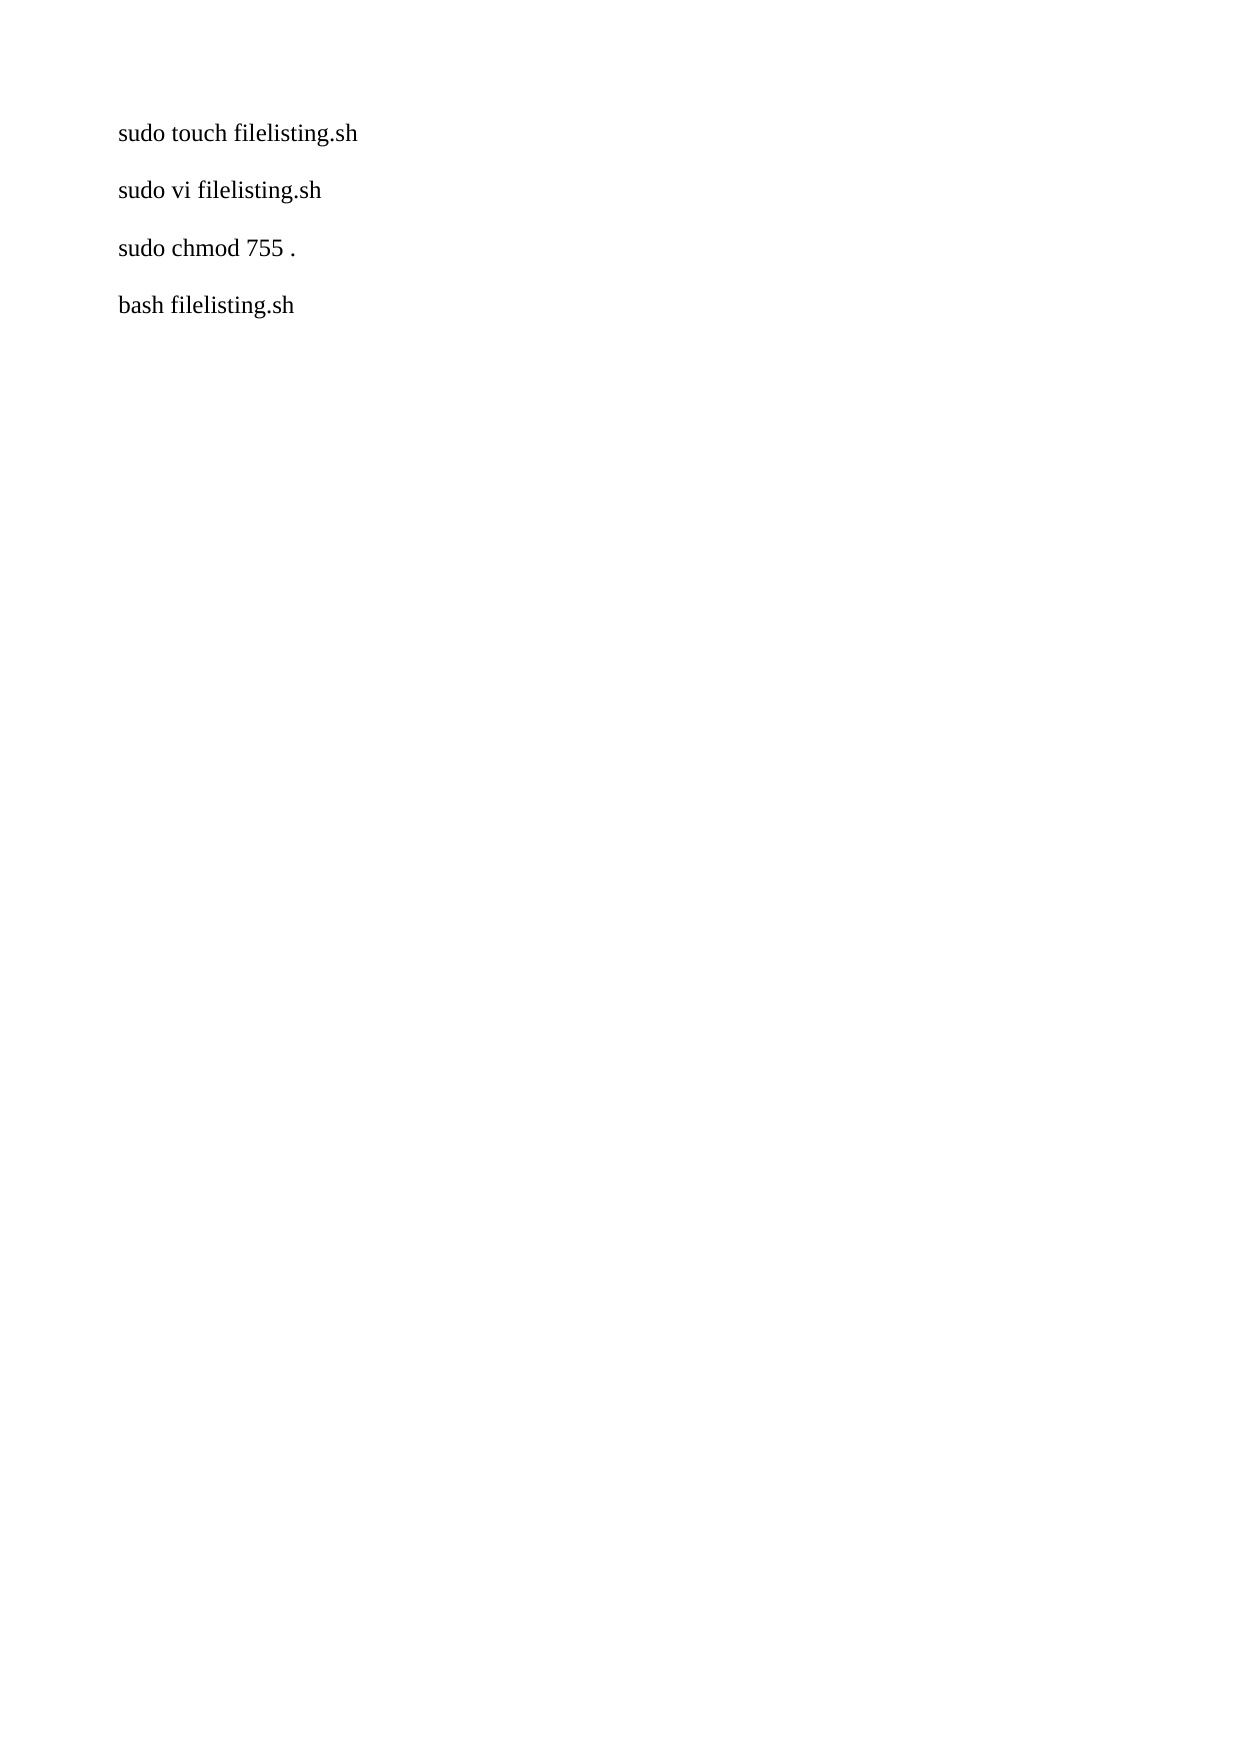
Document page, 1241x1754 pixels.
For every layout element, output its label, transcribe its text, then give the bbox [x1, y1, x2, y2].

text sudo vi filelisting.sh [118, 176, 1122, 204]
text sudo touch filelisting.sh [118, 118, 1122, 147]
text sudo chmod 755 . [118, 233, 1122, 262]
text bash filelisting.sh [118, 291, 1122, 319]
